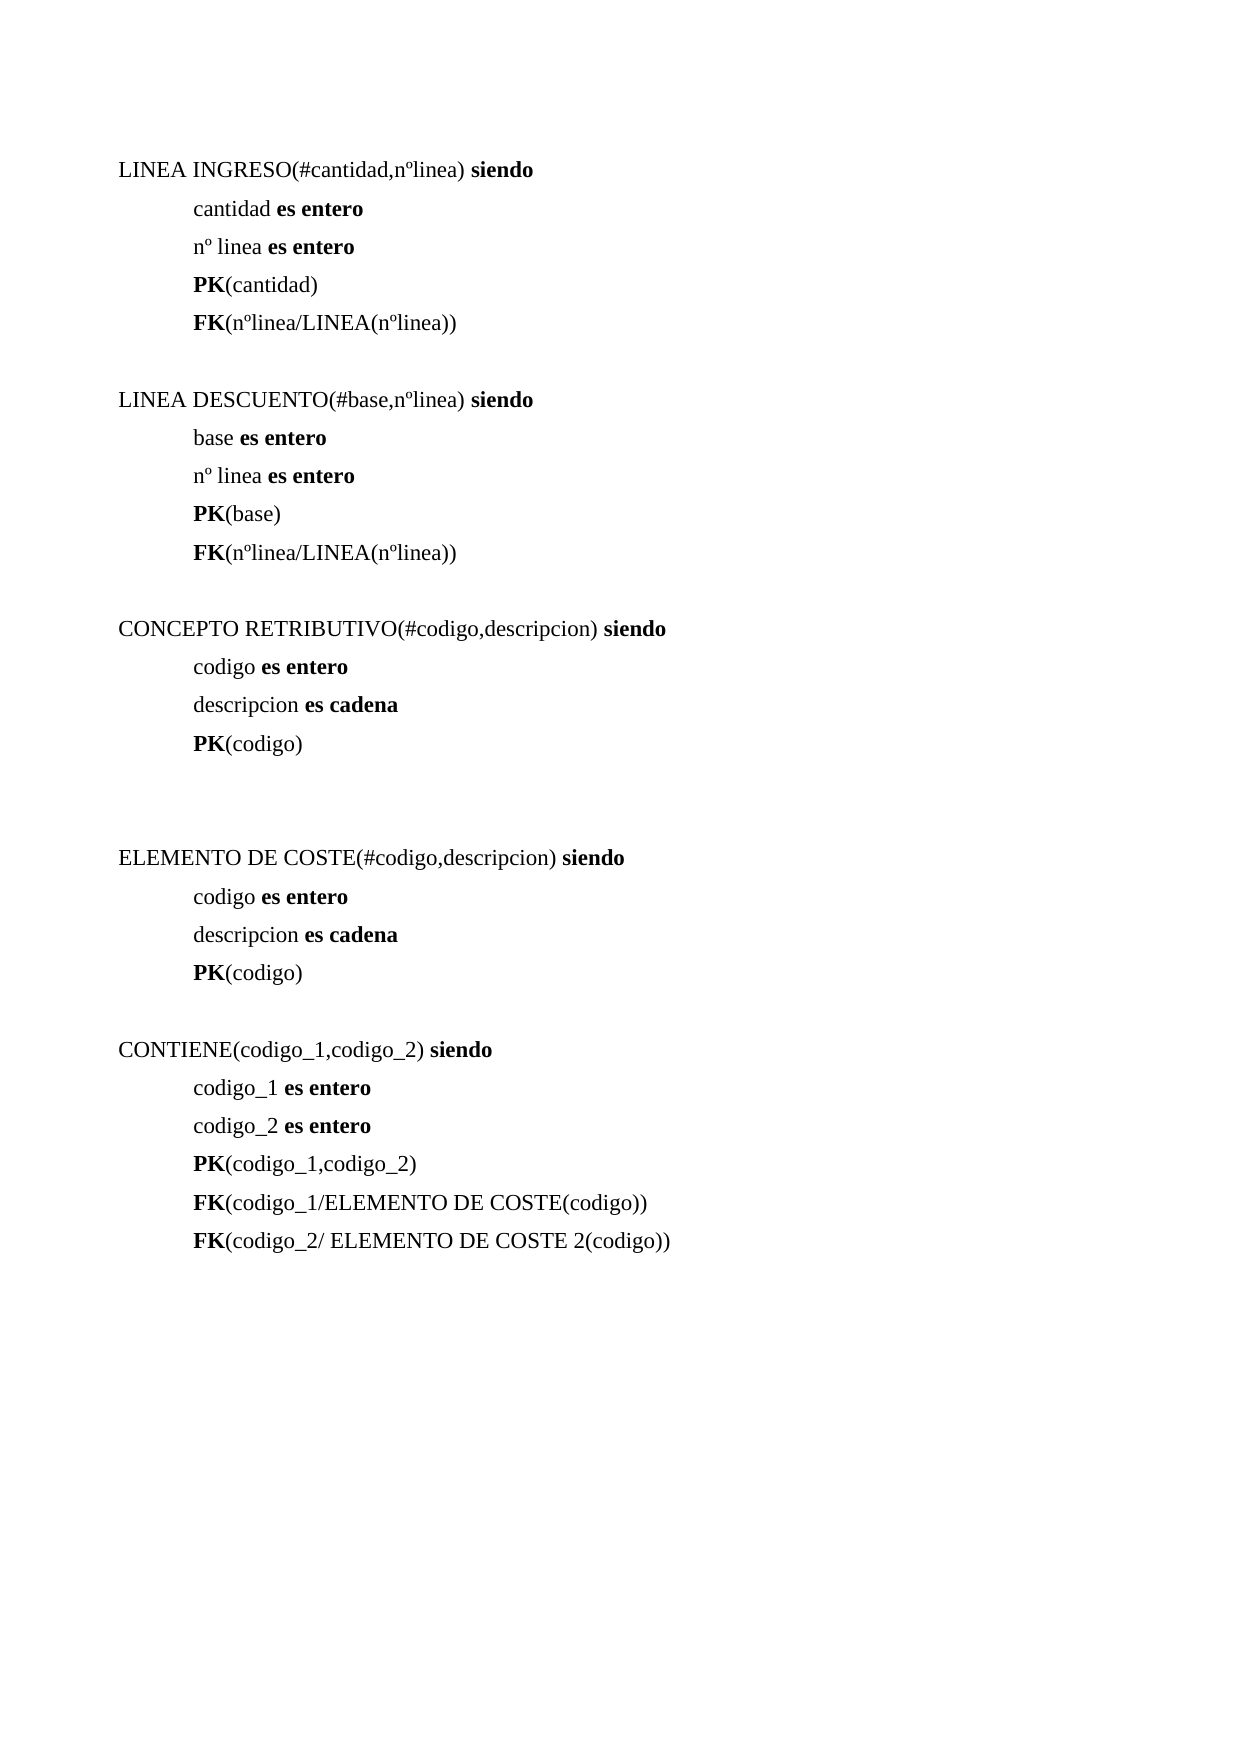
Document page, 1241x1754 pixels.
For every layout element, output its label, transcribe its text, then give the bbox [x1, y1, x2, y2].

text codigo_1 es entero [118, 1074, 1122, 1100]
text codigo es entero [118, 653, 1122, 680]
text PK(codigo) [118, 959, 1122, 986]
text PK(codigo) [118, 730, 1122, 756]
text base es entero [118, 424, 1122, 450]
text nº linea es entero [118, 233, 1122, 259]
text codigo_2 es entero [118, 1112, 1122, 1138]
text PK(base) [118, 500, 1122, 527]
text ELEMENTO DE COSTE(#codigo,descripcion) siendo [118, 844, 1122, 871]
text FK(codigo_2/ ELEMENTO DE COSTE 2(codigo)) [118, 1227, 1122, 1253]
text PK(codigo_1,codigo_2) [118, 1150, 1122, 1177]
text codigo es entero [118, 883, 1122, 909]
text PK(cantidad) [118, 271, 1122, 297]
text LINEA DESCUENTO(#base,nºlinea) siendo [118, 386, 1122, 412]
text nº linea es entero [118, 462, 1122, 488]
text FK(nºlinea/LINEA(nºlinea)) [118, 539, 1122, 565]
text LINEA INGRESO(#cantidad,nºlinea) siendo [118, 156, 1122, 183]
text descripcion es cadena [118, 921, 1122, 947]
text CONCEPTO RETRIBUTIVO(#codigo,descripcion) siendo [118, 615, 1122, 641]
text CONTIENE(codigo_1,codigo_2) siendo [118, 1036, 1122, 1062]
text FK(codigo_1/ELEMENTO DE COSTE(codigo)) [118, 1188, 1122, 1215]
text FK(nºlinea/LINEA(nºlinea)) [118, 309, 1122, 336]
text descripcion es cadena [118, 692, 1122, 718]
text cantidad es entero [118, 194, 1122, 221]
